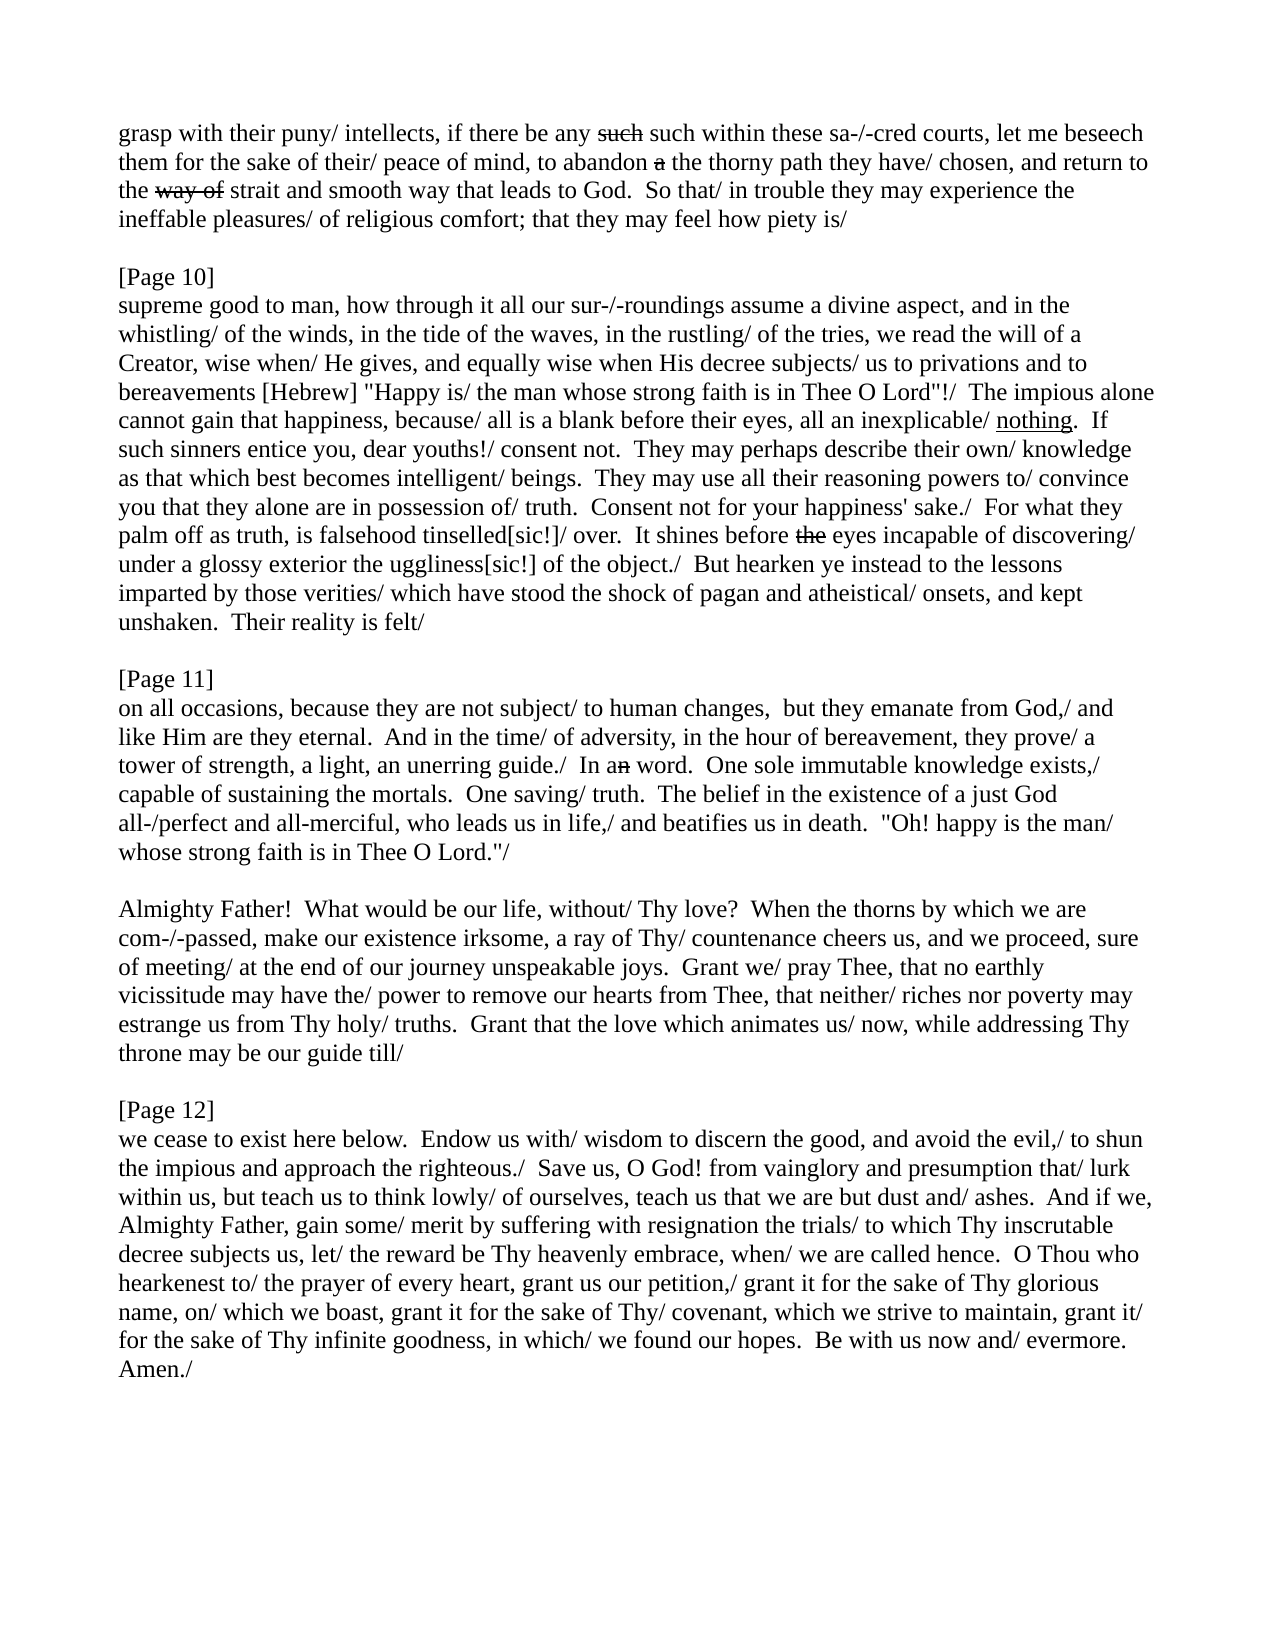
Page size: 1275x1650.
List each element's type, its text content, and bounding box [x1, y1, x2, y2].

text Almighty Father! What would be our life, without/ Thy love? When the thorns by which we are com-/-passed, make our existence irksome, a ray of Thy/ countenance cheers us, and we proceed, sure of meeting/ at the end of our journey unspeakable joys. Grant we/ pray Thee, that no earthly vicissitude may have the/ power to remove our hearts from Thee, that neither/ riches nor poverty may estrange us from Thy holy/ truths. Grant that the love which animates us/ now, while addressing Thy throne may be our guide till/ [118, 894, 1157, 1067]
text [Page 11] [118, 664, 1157, 693]
text [Page 10] [118, 262, 1157, 291]
text [Page 12] [118, 1096, 1157, 1124]
text we cease to exist here below. Endow us with/ wisdom to discern the good, and avoid the evil,/ to shun the impious and approach the righteous./ Save us, O God! from vainglory and presumption that/ lurk within us, but teach us to think lowly/ of ourselves, teach us that we are but dust and/ ashes. And if we, Almighty Father, gain some/ merit by suffering with resignation the trials/ to which Thy inscrutable decree subjects us, let/ the reward be Thy heavenly embrace, when/ we are called hence. O Thou who hearkenest to/ the prayer of every heart, grant us our petition,/ grant it for the sake of Thy glorious name, on/ which we boast, grant it for the sake of Thy/ covenant, which we strive to maintain, grant it/ for the sake of Thy infinite goodness, in which/ we found our hopes. Be with us now and/ evermore. Amen./ [118, 1124, 1157, 1383]
text on all occasions, because they are not subject/ to human changes, but they emanate from God,/ and like Him are they eternal. And in the time/ of adversity, in the hour of bereavement, they prove/ a tower of strength, a light, an unerring guide./ In an word. One sole immutable knowledge exists,/ capable of sustaining the mortals. One saving/ truth. The belief in the existence of a just God all-/perfect and all-merciful, who leads us in life,/ and beatifies us in death. "Oh! happy is the man/ whose strong faith is in Thee O Lord."/ [118, 693, 1157, 866]
text supreme good to man, how through it all our sur-/-roundings assume a divine aspect, and in the whistling/ of the winds, in the tide of the waves, in the rustling/ of the tries, we read the will of a Creator, wise when/ He gives, and equally wise when His decree subjects/ us to privations and to bereavements [Hebrew] "Happy is/ the man whose strong faith is in Thee O Lord"!/ The impious alone cannot gain that happiness, because/ all is a blank before their eyes, all an inexplicable/ nothing. If such sinners entice you, dear youths!/ consent not. They may perhaps describe their own/ knowledge as that which best becomes intelligent/ beings. They may use all their reasoning powers to/ convince you that they alone are in possession of/ truth. Consent not for your happiness' sake./ For what they palm off as truth, is falsehood tinselled[sic!]/ over. It shines before the eyes incapable of discovering/ under a glossy exterior the uggliness[sic!] of the object./ But hearken ye instead to the lessons imparted by those verities/ which have stood the shock of pagan and atheistical/ onsets, and kept unshaken. Their reality is felt/ [118, 291, 1157, 636]
text grasp with their puny/ intellects, if there be any such such within these sa-/-cred courts, let me beseech them for the sake of their/ peace of mind, to abandon a the thorny path they have/ chosen, and return to the way of strait and smooth way that leads to God. So that/ in trouble they may experience the ineffable pleasures/ of religious comfort; that they may feel how piety is/ [118, 118, 1157, 233]
